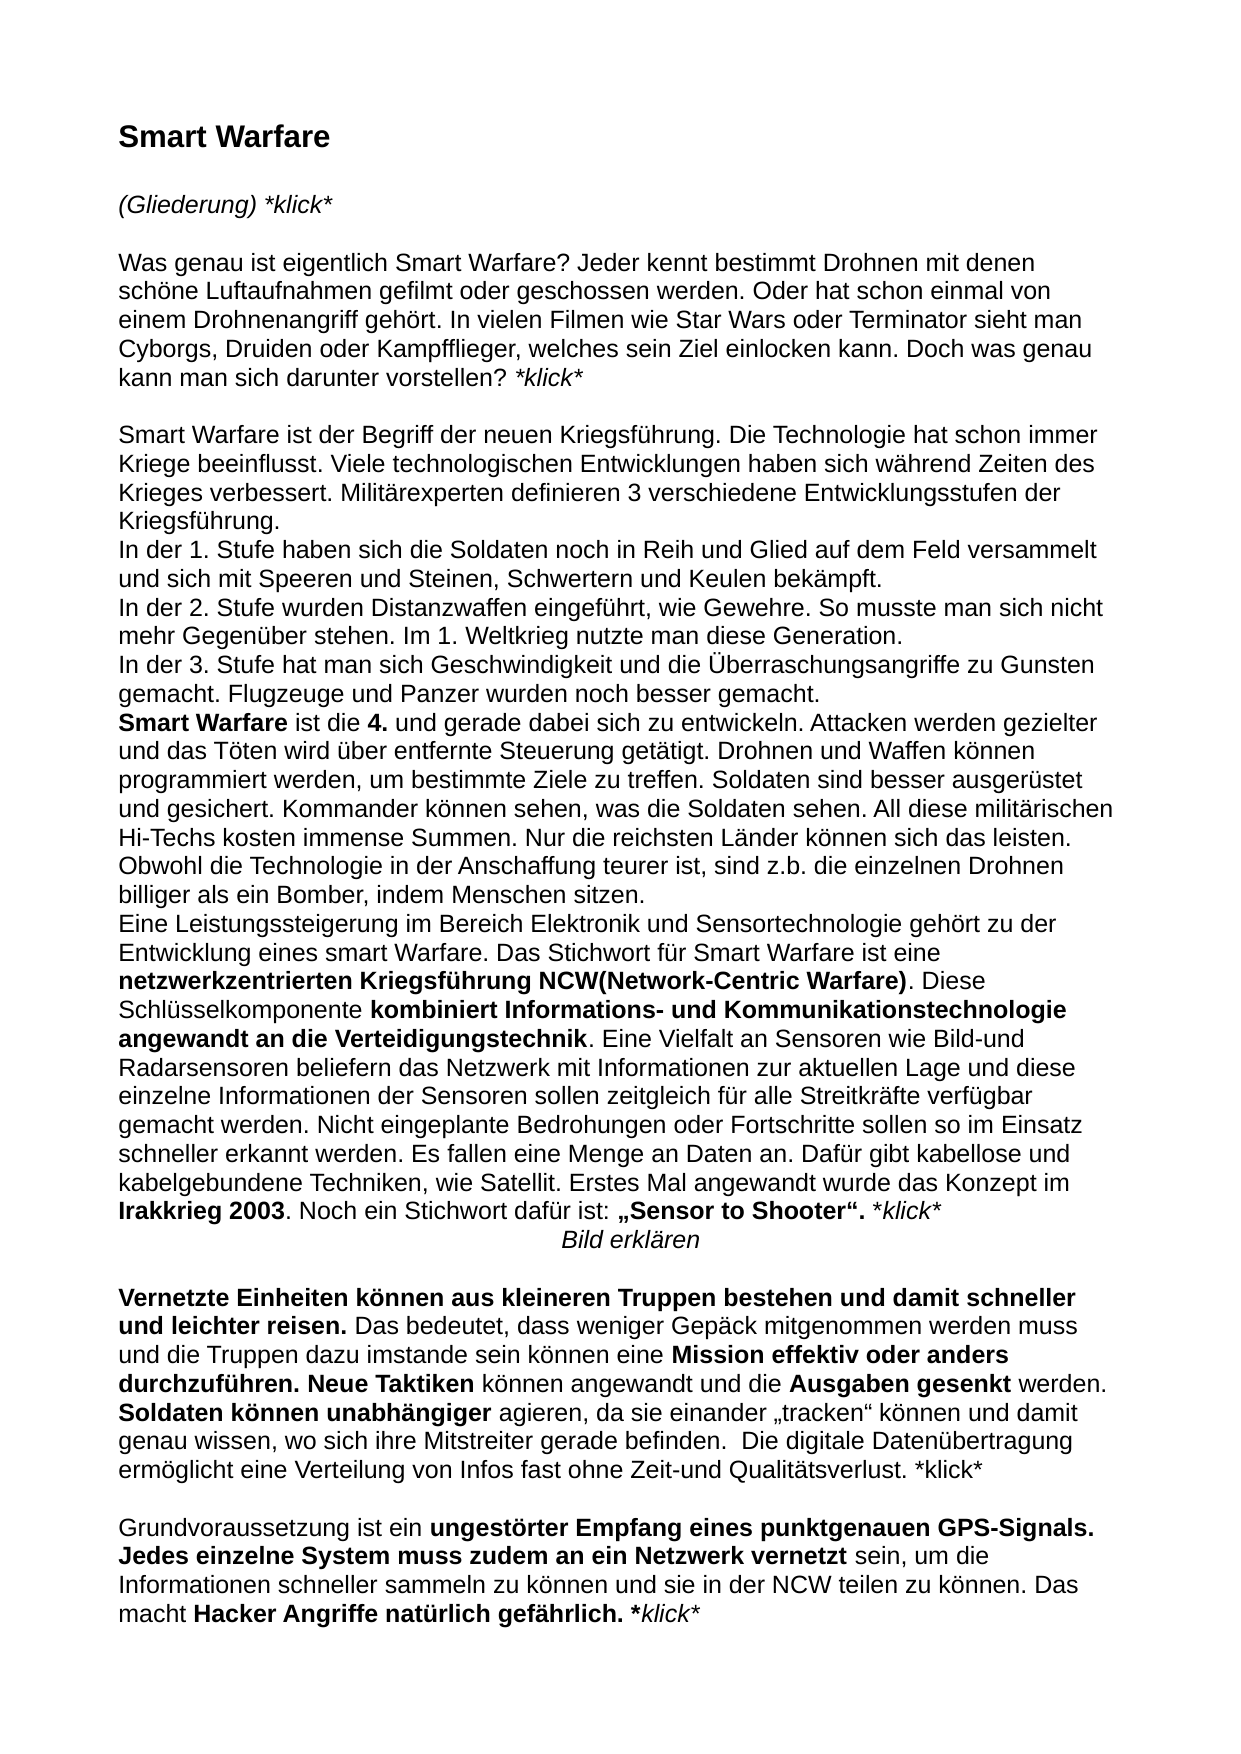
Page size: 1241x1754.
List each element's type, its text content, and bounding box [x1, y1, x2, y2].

text Eine Leistungssteigerung im Bereich Elektronik und Sensortechnologie gehört zu der Entwicklung eines smart Warfare. Das Stichwort für Smart Warfare ist eine netzwerkzentrierten Kriegsführung NCW(Network-Centric Warfare). Diese Schlüsselkomponente kombiniert Informations- und Kommunikationstechnologie angewandt an die Verteidigungstechnik. Eine Vielfalt an Sensoren wie Bild-und Radarsensoren beliefern das Netzwerk mit Informationen zur aktuellen Lage und diese einzelne Informationen der Sensoren sollen zeitgleich für alle Streitkräfte verfügbar gemacht werden. Nicht eingeplante Bedrohungen oder Fortschritte sollen so im Einsatz schneller erkannt werden. Es fallen eine Menge an Daten an. Dafür gibt kabellose und kabelgebundene Techniken, wie Satellit. Erstes Mal angewandt wurde das Konzept im Irakkrieg 2003. Noch ein Stichwort dafür ist: „Sensor to Shooter“. *klick* [118, 909, 1122, 1225]
text Grundvoraussetzung ist ein ungestörter Empfang eines punktgenauen GPS-Signals. Jedes einzelne System muss zudem an ein Netzwerk vernetzt sein, um die Informationen schneller sammeln zu können und sie in der NCW teilen zu können. Das macht Hacker Angriffe natürlich gefährlich. *klick* [118, 1512, 1122, 1627]
text In der 2. Stufe wurden Distanzwaffen eingeführt, wie Gewehre. So musste man sich nicht mehr Gegenüber stehen. Im 1. Weltkrieg nutzte man diese Generation. [118, 592, 1122, 650]
text Vernetzte Einheiten können aus kleineren Truppen bestehen und damit schneller und leichter reisen. Das bedeutet, dass weniger Gepäck mitgenommen werden muss und die Truppen dazu imstande sein können eine Mission effektiv oder anders durchzuführen. Neue Taktiken können angewandt und die Ausgaben gesenkt werden. Soldaten können unabhängiger agieren, da sie einander „tracken“ können und damit genau wissen, wo sich ihre Mitstreiter gerade befinden. Die digitale Datenübertragung ermöglicht eine Verteilung von Infos fast ohne Zeit-und Qualitätsverlust. *klick* [118, 1282, 1122, 1484]
text Smart Warfare ist der Begriff der neuen Kriegsführung. Die Technologie hat schon immer Kriege beeinflusst. Viele technologischen Entwicklungen haben sich während Zeiten des Krieges verbessert. Militärexperten definieren 3 verschiedene Entwicklungsstufen der Kriegsführung. [118, 420, 1122, 535]
text In der 3. Stufe hat man sich Geschwindigkeit und die Überraschungsangriffe zu Gunsten gemacht. Flugzeuge und Panzer wurden noch besser gemacht. [118, 650, 1122, 707]
text Smart Warfare ist die 4. und gerade dabei sich zu entwickeln. Attacken werden gezielter und das Töten wird über entfernte Steuerung getätigt. Drohnen und Waffen können programmiert werden, um bestimmte Ziele zu treffen. Soldaten sind besser ausgerüstet und gesichert. Kommander können sehen, was die Soldaten sehen. All diese militärischen Hi-Techs kosten immense Summen. Nur die reichsten Länder können sich das leisten. Obwohl die Technologie in der Anschaffung teurer ist, sind z.b. die einzelnen Drohnen billiger als ein Bomber, indem Menschen sitzen. [118, 707, 1122, 909]
text Smart Warfare [118, 118, 1122, 154]
text Was genau ist eigentlich Smart Warfare? Jeder kennt bestimmt Drohnen mit denen schöne Luftaufnahmen gefilmt oder geschossen werden. Oder hat schon einmal von einem Drohnenangriff gehört. In vielen Filmen wie Star Wars oder Terminator sieht man Cyborgs, Druiden oder Kampfflieger, welches sein Ziel einlocken kann. Doch was genau kann man sich darunter vorstellen? *klick* [118, 247, 1122, 391]
text (Gliederung) *klick* [118, 190, 1122, 219]
text Bild erklären [118, 1225, 1122, 1254]
text In der 1. Stufe haben sich die Soldaten noch in Reih und Glied auf dem Feld versammelt und sich mit Speeren und Steinen, Schwertern und Keulen bekämpft. [118, 535, 1122, 592]
